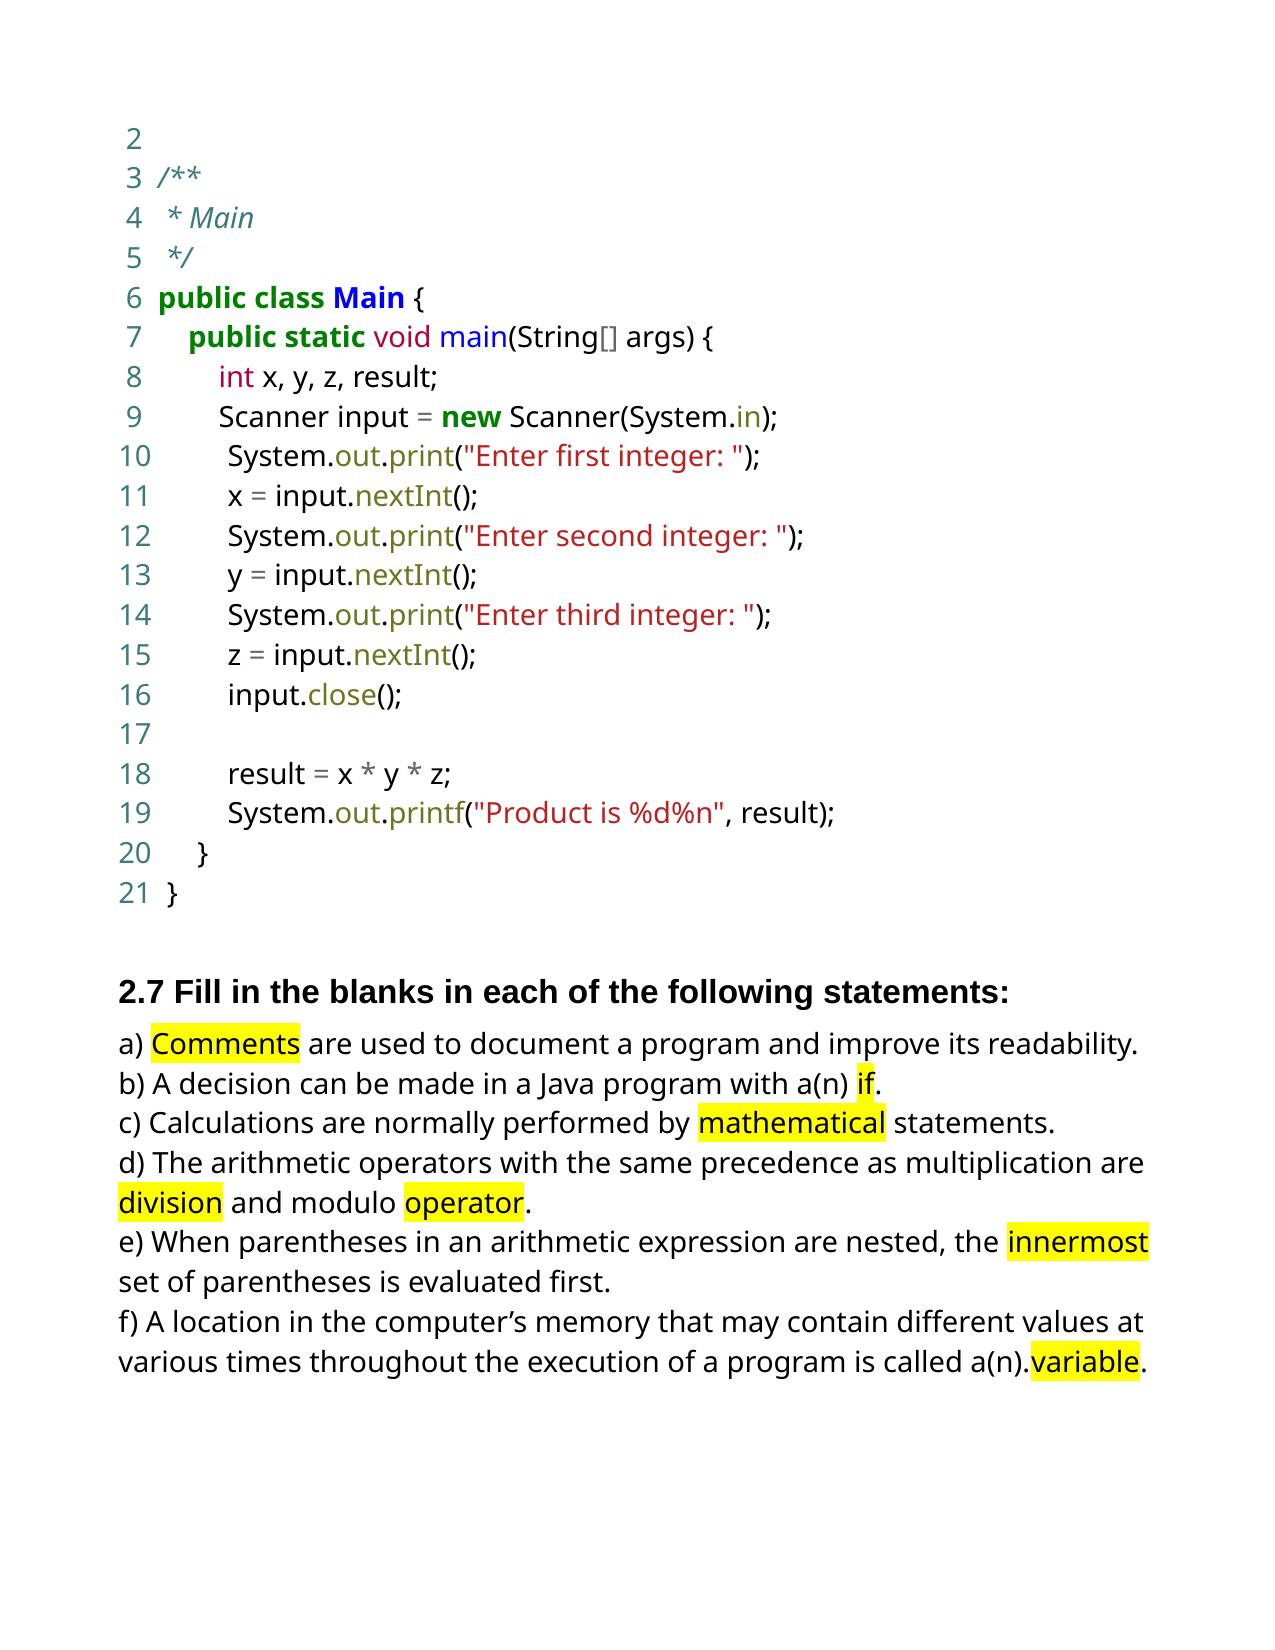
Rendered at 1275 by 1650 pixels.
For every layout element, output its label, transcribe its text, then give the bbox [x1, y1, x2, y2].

text a) Comments are used to document a program and improve its readability. [118, 1023, 1157, 1063]
text 8 int x, y, z, result; [118, 356, 1157, 396]
text 16 input.close(); [118, 674, 1157, 713]
text 3 /** [118, 158, 1157, 197]
text 19 System.out.printf("Product is %d%n", result); [118, 793, 1157, 832]
text 15 z = input.nextInt(); [118, 634, 1157, 674]
text 9 Scanner input = new Scanner(System.in); [118, 396, 1157, 436]
text 21 } [118, 872, 1157, 912]
text 17 [118, 713, 1157, 753]
text 14 System.out.print("Enter third integer: "); [118, 594, 1157, 634]
text 20 } [118, 832, 1157, 872]
subtitle 2.7 Fill in the blanks in each of the following statements: [118, 972, 1157, 1011]
text 10 System.out.print("Enter first integer: "); [118, 436, 1157, 475]
text 13 y = input.nextInt(); [118, 555, 1157, 594]
text 12 System.out.print("Enter second integer: "); [118, 515, 1157, 555]
text 2 [118, 118, 1157, 158]
text c) Calculations are normally performed by mathematical statements. [118, 1103, 1157, 1142]
text 11 x = input.nextInt(); [118, 475, 1157, 515]
text 18 result = x * y * z; [118, 753, 1157, 793]
text 7 public static void main(String[] args) { [118, 317, 1157, 356]
text 5 */ [118, 237, 1157, 277]
text d) The arithmetic operators with the same precedence as multiplication are division and modulo operator. [118, 1142, 1157, 1222]
text f) A location in the computer’s memory that may contain different values at various times throughout the execution of a program is called a(n).variable. [118, 1301, 1157, 1381]
text 4 * Main [118, 197, 1157, 237]
text 6 public class Main { [118, 277, 1157, 317]
text e) When parentheses in an arithmetic expression are nested, the innermost set of parentheses is evaluated first. [118, 1222, 1157, 1301]
text b) A decision can be made in a Java program with a(n) if. [118, 1063, 1157, 1103]
